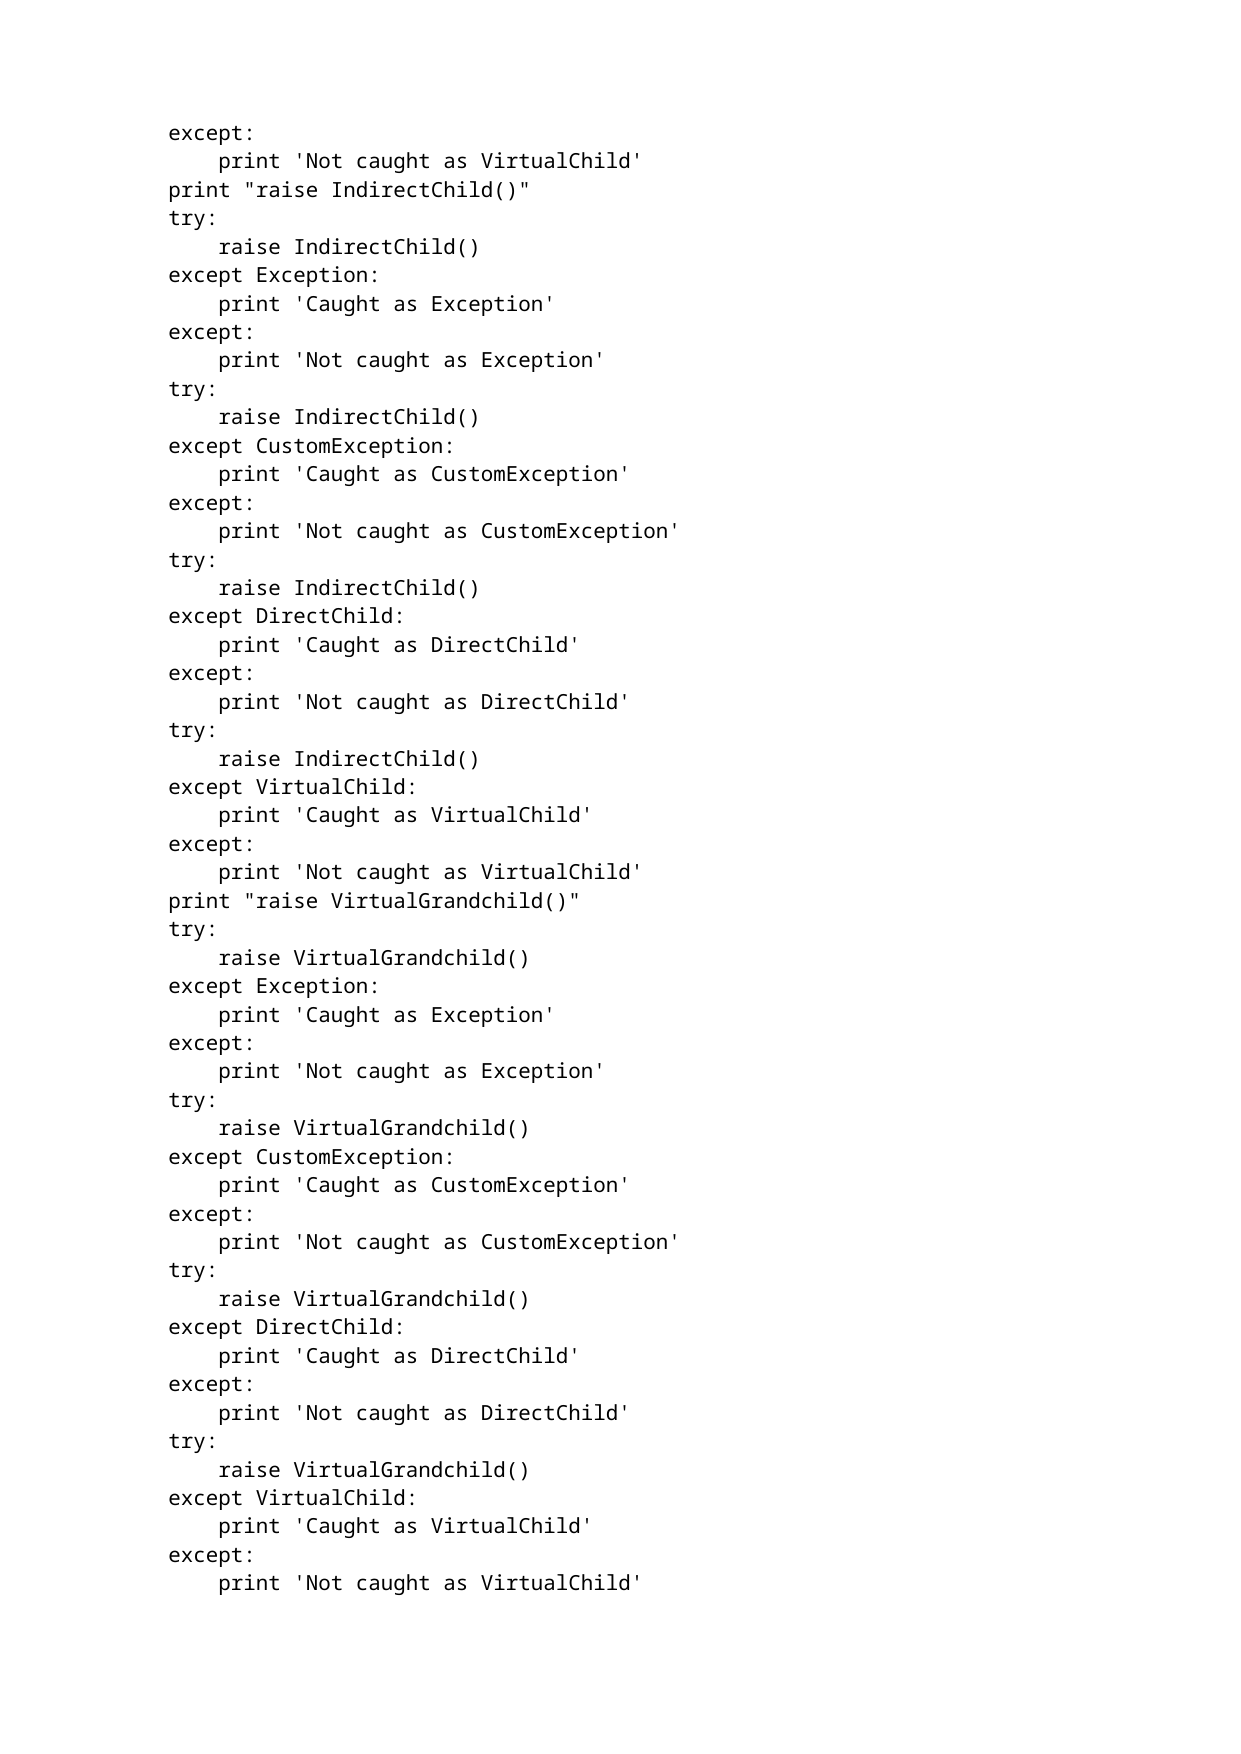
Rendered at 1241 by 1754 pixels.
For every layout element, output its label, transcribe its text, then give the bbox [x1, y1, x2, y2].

text print 'Caught as Exception' [118, 1000, 1122, 1028]
text raise VirtualGrandchild() [118, 943, 1122, 971]
text print "raise IndirectChild()" [118, 175, 1122, 203]
text print 'Not caught as Exception' [118, 1057, 1122, 1085]
text print 'Caught as CustomException' [118, 459, 1122, 488]
text print 'Caught as DirectChild' [118, 630, 1122, 658]
text try: [118, 914, 1122, 943]
text except: [118, 317, 1122, 346]
text print 'Not caught as DirectChild' [118, 687, 1122, 715]
text print 'Caught as Exception' [118, 289, 1122, 317]
text except: [118, 488, 1122, 516]
text try: [118, 203, 1122, 232]
text except: [118, 829, 1122, 857]
text except: [118, 1369, 1122, 1398]
text try: [118, 1085, 1122, 1113]
text except: [118, 1540, 1122, 1568]
text except CustomException: [118, 1142, 1122, 1170]
text raise IndirectChild() [118, 232, 1122, 260]
text except DirectChild: [118, 1312, 1122, 1341]
text except Exception: [118, 971, 1122, 1000]
text try: [118, 715, 1122, 744]
text try: [118, 1256, 1122, 1284]
text except: [118, 118, 1122, 147]
text print 'Not caught as DirectChild' [118, 1398, 1122, 1426]
text try: [118, 545, 1122, 573]
text raise IndirectChild() [118, 744, 1122, 772]
text raise VirtualGrandchild() [118, 1284, 1122, 1312]
text except DirectChild: [118, 602, 1122, 630]
text print 'Not caught as VirtualChild' [118, 1568, 1122, 1597]
text print 'Caught as VirtualChild' [118, 1512, 1122, 1540]
text except: [118, 1028, 1122, 1057]
text except VirtualChild: [118, 772, 1122, 801]
text print "raise VirtualGrandchild()" [118, 886, 1122, 914]
text except Exception: [118, 260, 1122, 289]
text print 'Not caught as CustomException' [118, 516, 1122, 545]
text try: [118, 374, 1122, 402]
text except CustomException: [118, 431, 1122, 459]
text try: [118, 1426, 1122, 1455]
text raise IndirectChild() [118, 573, 1122, 602]
text except: [118, 658, 1122, 687]
text print 'Not caught as CustomException' [118, 1227, 1122, 1256]
text raise VirtualGrandchild() [118, 1113, 1122, 1142]
text print 'Not caught as Exception' [118, 346, 1122, 374]
text print 'Caught as CustomException' [118, 1170, 1122, 1199]
text print 'Caught as VirtualChild' [118, 801, 1122, 829]
text print 'Not caught as VirtualChild' [118, 857, 1122, 886]
text except VirtualChild: [118, 1483, 1122, 1512]
text print 'Caught as DirectChild' [118, 1341, 1122, 1369]
text raise IndirectChild() [118, 402, 1122, 431]
text print 'Not caught as VirtualChild' [118, 147, 1122, 175]
text raise VirtualGrandchild() [118, 1455, 1122, 1483]
text except: [118, 1199, 1122, 1227]
